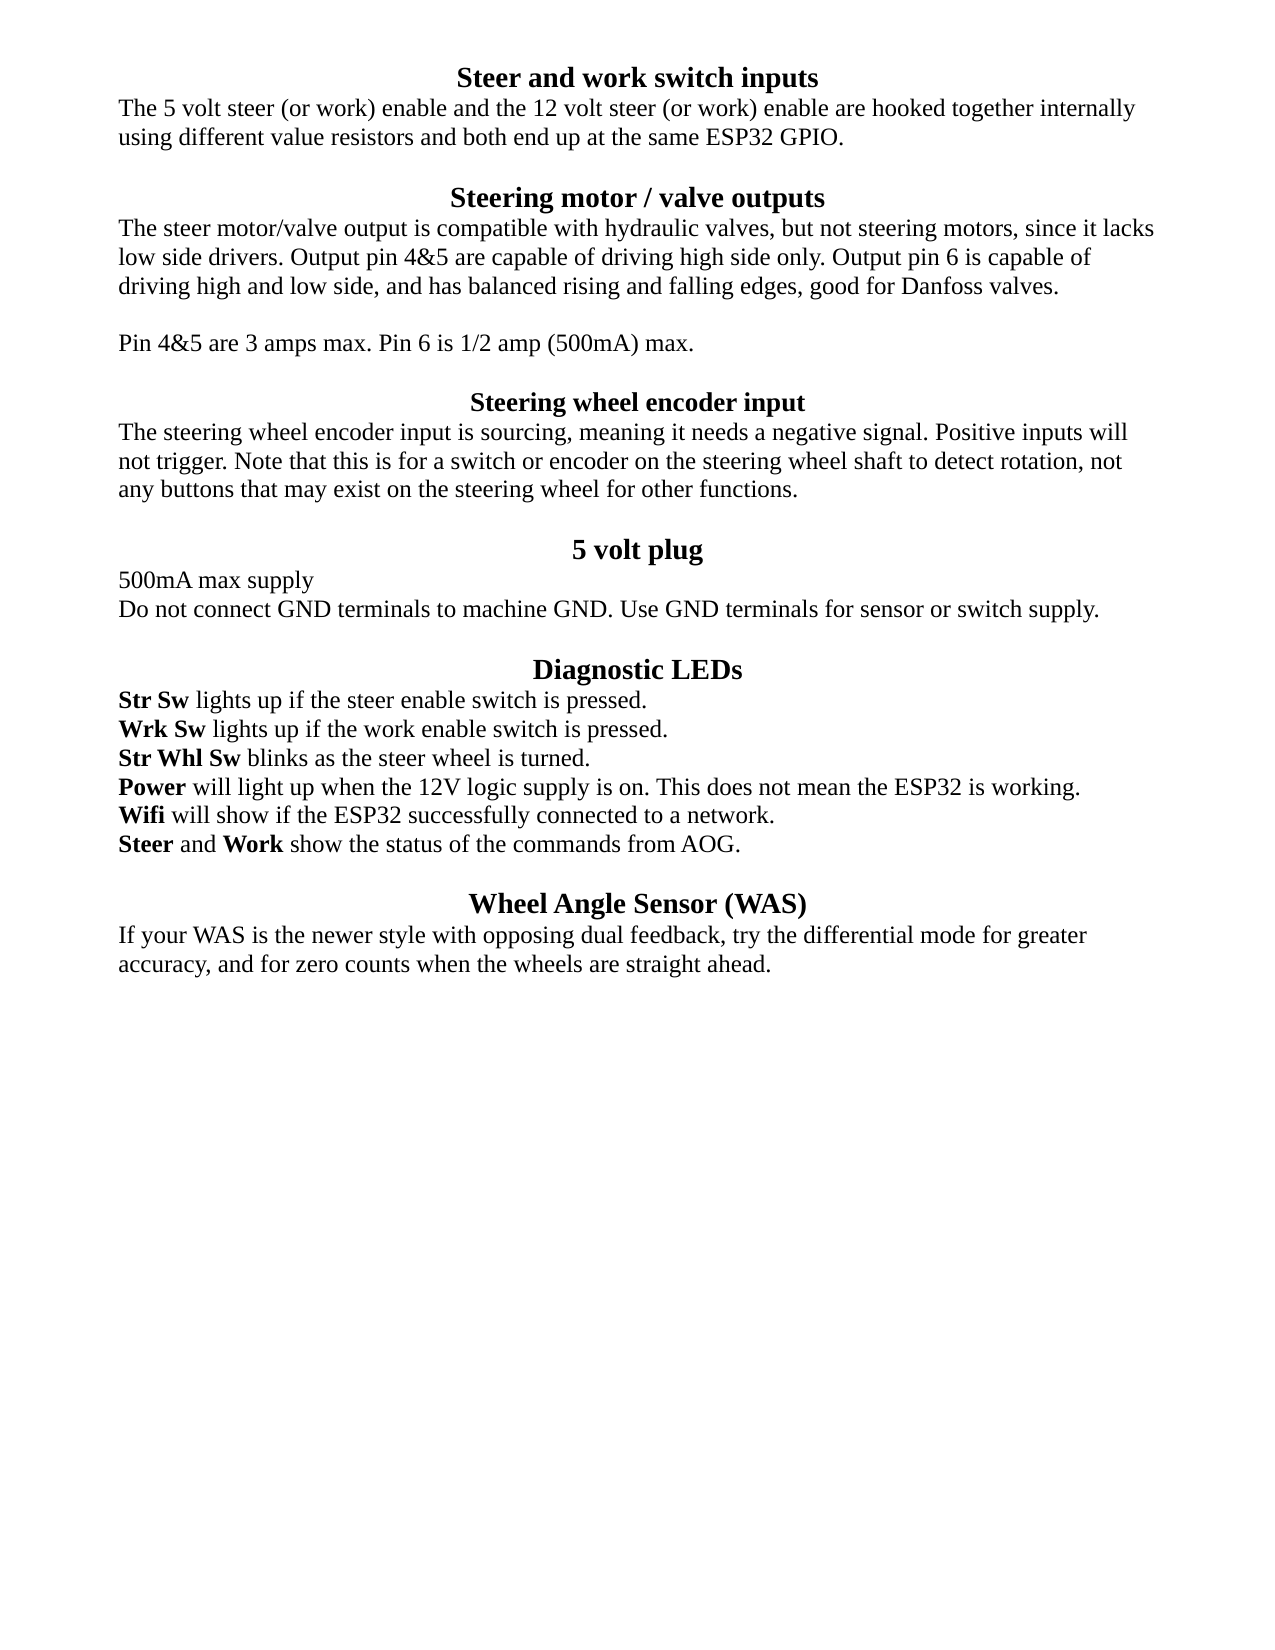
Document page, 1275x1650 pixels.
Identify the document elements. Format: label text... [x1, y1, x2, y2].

text The 5 volt steer (or work) enable and the 12 volt steer (or work) enable are hooked together internally using different value resistors and both end up at the same ESP32 GPIO. [118, 93, 1157, 151]
text Pin 4&5 are 3 amps max. Pin 6 is 1/2 amp (500mA) max. [118, 328, 1157, 357]
text Steering wheel encoder input [118, 386, 1157, 417]
text Power will light up when the 12V logic supply is on. This does not mean the ESP32 is working. [118, 772, 1157, 800]
text Steer and Work show the status of the commands from AOG. [118, 829, 1157, 858]
text 5 volt plug [118, 532, 1157, 566]
text The steer motor/valve output is compatible with hydraulic valves, but not steering motors, since it lacks low side drivers. Output pin 4&5 are capable of driving high side only. Output pin 6 is capable of driving high and low side, and has balanced rising and falling edges, good for Danfoss valves. [118, 213, 1157, 299]
text Diagnostic LEDs [118, 652, 1157, 685]
text Steer and work switch inputs [118, 60, 1157, 93]
text Wrk Sw lights up if the work enable switch is pressed. [118, 714, 1157, 743]
text Str Sw lights up if the steer enable switch is pressed. [118, 685, 1157, 714]
text The steering wheel encoder input is sourcing, meaning it needs a negative signal. Positive inputs will not trigger. Note that this is for a switch or encoder on the steering wheel shaft to detect rotation, not any buttons that may exist on the steering wheel for other functions. [118, 417, 1157, 503]
text 500mA max supply [118, 566, 1157, 594]
text Str Whl Sw blinks as the steer wheel is turned. [118, 743, 1157, 772]
text Do not connect GND terminals to machine GND. Use GND terminals for sensor or switch supply. [118, 594, 1157, 623]
text Wheel Angle Sensor (WAS) [118, 887, 1157, 920]
text Steering motor / valve outputs [118, 180, 1157, 213]
text If your WAS is the newer style with opposing dual feedback, try the differential mode for greater accuracy, and for zero counts when the wheels are straight ahead. [118, 920, 1157, 978]
text Wifi will show if the ESP32 successfully connected to a network. [118, 800, 1157, 829]
